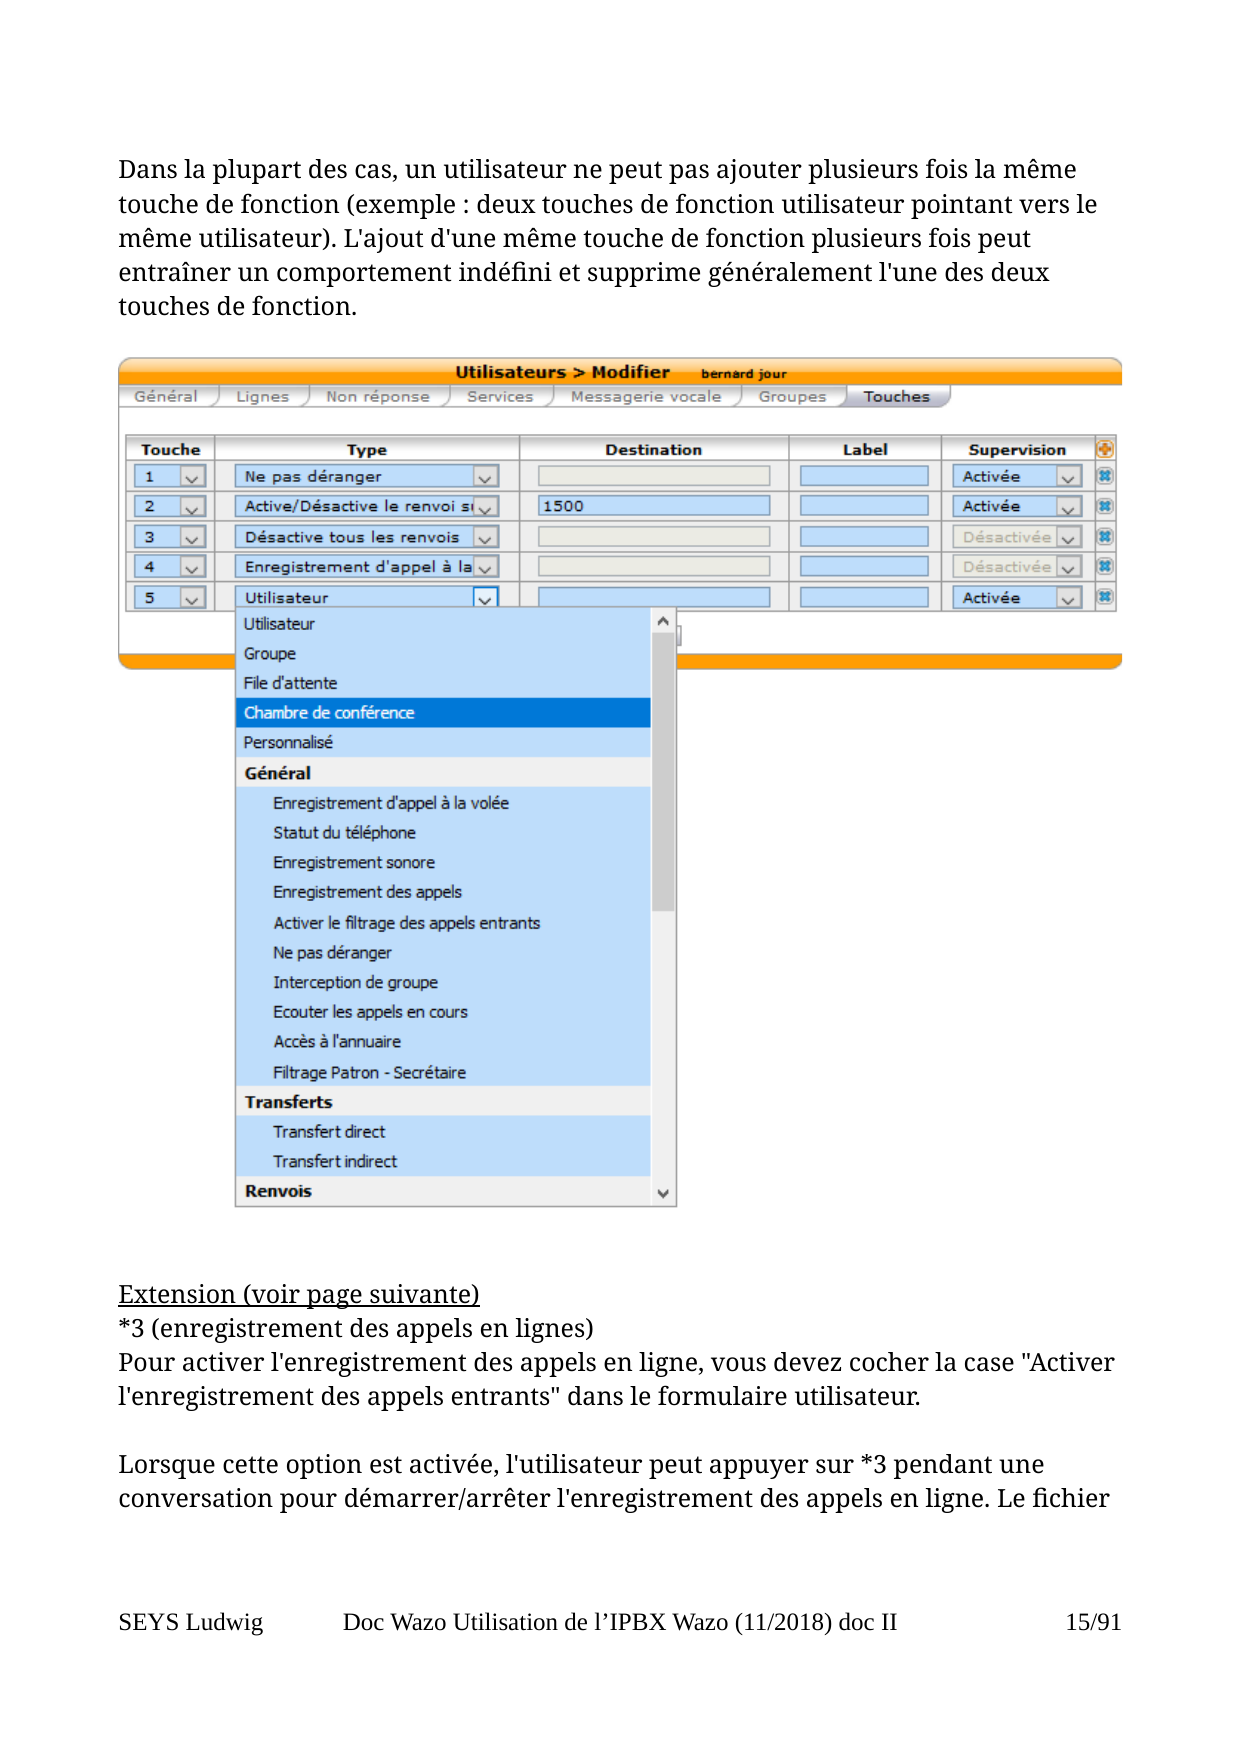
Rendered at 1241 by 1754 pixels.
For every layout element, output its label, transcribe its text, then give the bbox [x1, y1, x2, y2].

text Lorsque cette option est activée, l'utilisateur peut appuyer sur *3 pendant une conversation pour démarrer/arrêter l'enregistrement des appels en ligne. Le fichier [118, 1447, 1122, 1515]
text Dans la plupart des cas, un utilisateur ne peut pas ajouter plusieurs fois la même touche de fonction (exemple : deux touches de fonction utilisateur pointant vers le même utilisateur). L'ajout d'une même touche de fonction plusieurs fois peut entraîner un comportement indéfini et supprime généralement l'une des deux touches de fonction. [118, 152, 1122, 322]
picture [118, 356, 1123, 1209]
text Pour activer l'enregistrement des appels en ligne, vous devez cocher la case "Activer l'enregistrement des appels entrants" dans le formulaire utilisateur. [118, 1344, 1122, 1412]
text Extension (voir page suivante) [118, 1276, 1122, 1310]
text *3 (enregistrement des appels en lignes) [118, 1310, 1122, 1344]
